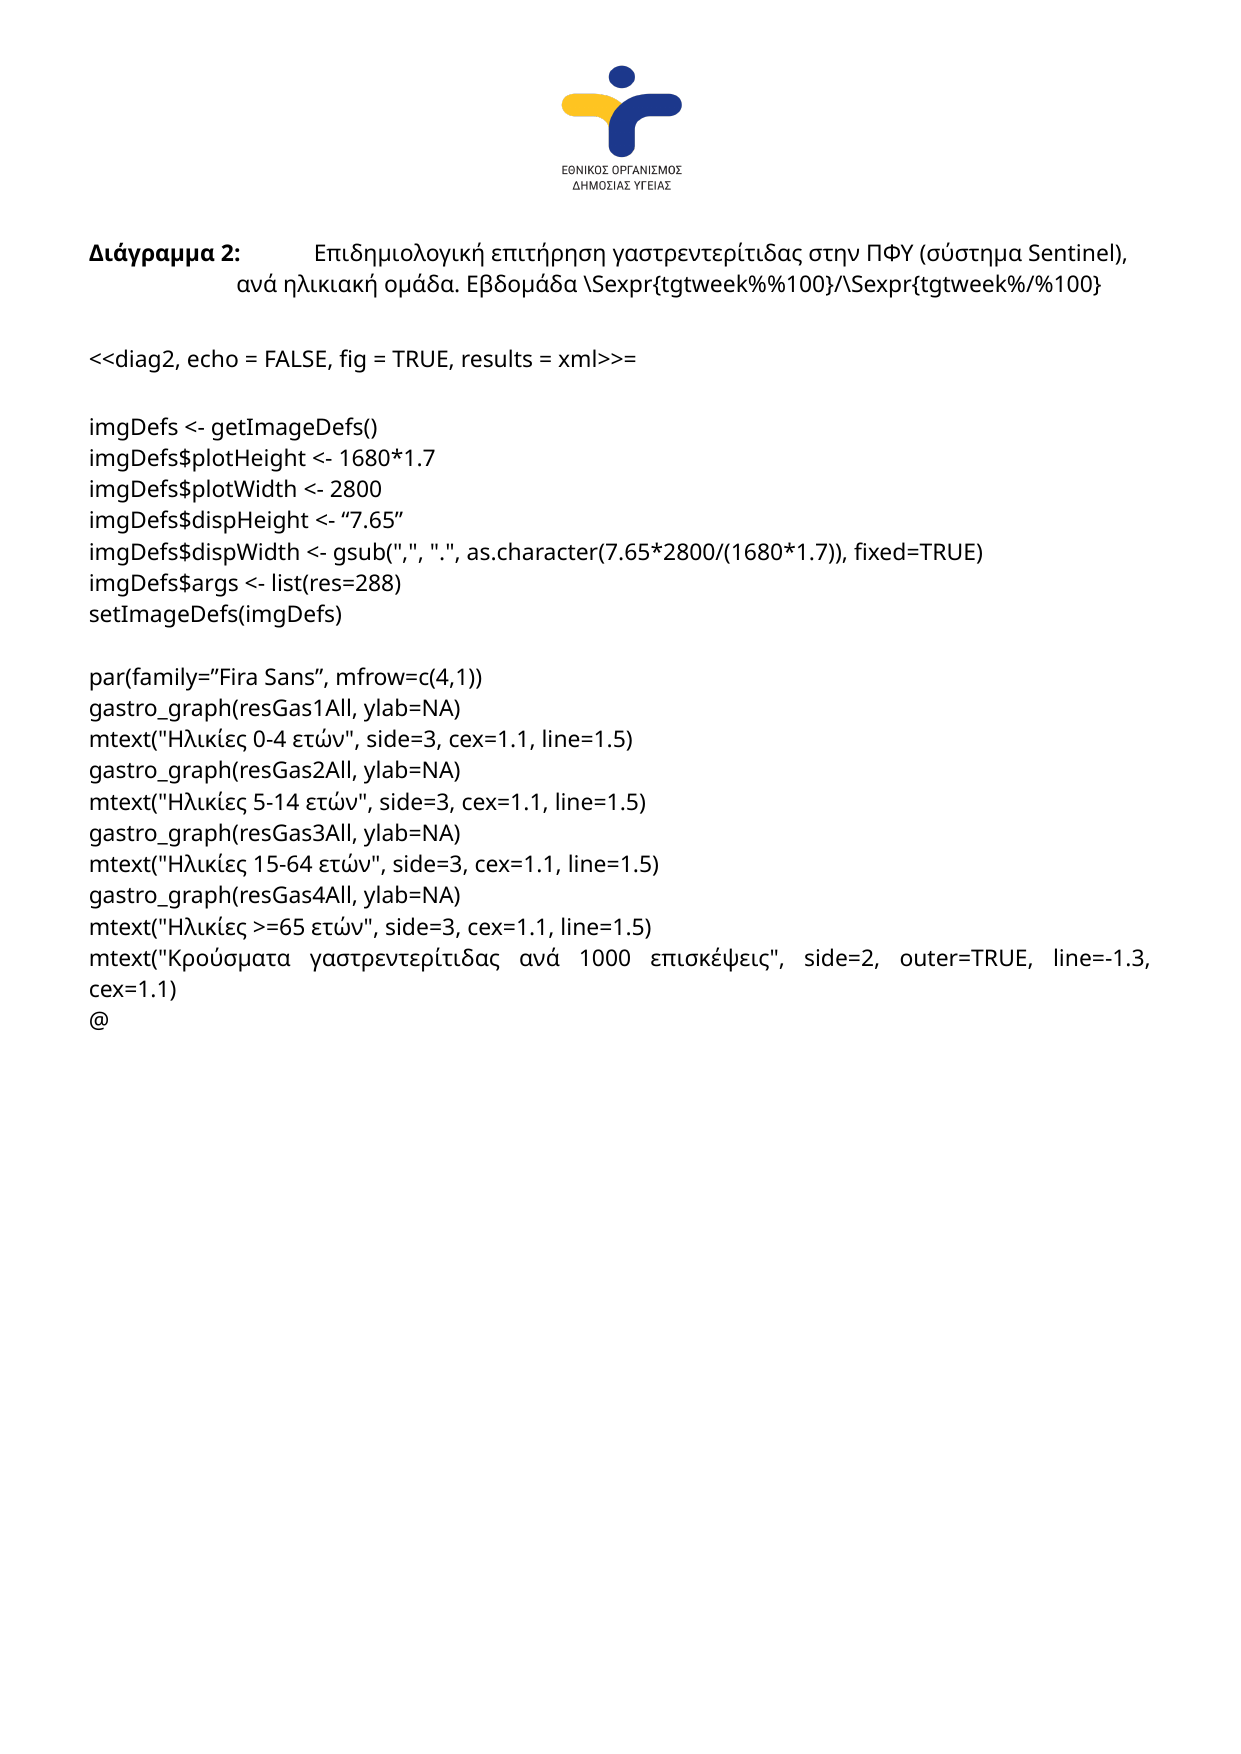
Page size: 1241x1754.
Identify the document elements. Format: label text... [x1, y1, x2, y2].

text par(family=”Fira Sans”, mfrow=c(4,1)) [88, 660, 1152, 692]
text imgDefs$plotWidth <- 2800 [88, 473, 1152, 504]
text setImageDefs(imgDefs) [88, 598, 1152, 629]
subtitle Διάγραμμα 2: Επιδημιολογική επιτήρηση γαστρεντερίτιδας στην ΠΦΥ (σύστημα Sentinel), ανά ηλικιακή ομάδα. Εβδομάδα \Sexpr{tgtweek%%100}/\Sexpr{tgtweek%/%100} [88, 237, 1152, 299]
text imgDefs$dispHeight <- “7.65” [88, 504, 1152, 535]
text gastro_graph(resGas3All, ylab=NA) [88, 817, 1152, 848]
text imgDefs$args <- list(res=288) [88, 567, 1152, 598]
text @ [88, 1004, 1152, 1035]
text imgDefs <- getImageDefs() [88, 410, 1152, 442]
text mtext("Ηλικίες >=65 ετών", side=3, cex=1.1, line=1.5) [88, 910, 1152, 942]
picture [548, 59, 692, 195]
text mtext("Ηλικίες 15-64 ετών", side=3, cex=1.1, line=1.5) [88, 848, 1152, 879]
text gastro_graph(resGas1All, ylab=NA) [88, 692, 1152, 723]
text mtext("Κρούσματα γαστρεντερίτιδας ανά 1000 επισκέψεις", side=2, outer=TRUE, line=-1.3, cex=1.1) [88, 942, 1152, 1004]
text <<diag2, echo = FALSE, fig = TRUE, results = xml>>= [88, 343, 1152, 374]
text mtext("Ηλικίες 5-14 ετών", side=3, cex=1.1, line=1.5) [88, 785, 1152, 817]
text mtext("Ηλικίες 0-4 ετών", side=3, cex=1.1, line=1.5) [88, 723, 1152, 754]
text imgDefs$plotHeight <- 1680*1.7 [88, 442, 1152, 473]
text gastro_graph(resGas4All, ylab=NA) [88, 879, 1152, 910]
text gastro_graph(resGas2All, ylab=NA) [88, 754, 1152, 785]
text imgDefs$dispWidth <- gsub(",", ".", as.character(7.65*2800/(1680*1.7)), fixed=TRUE) [88, 535, 1152, 567]
